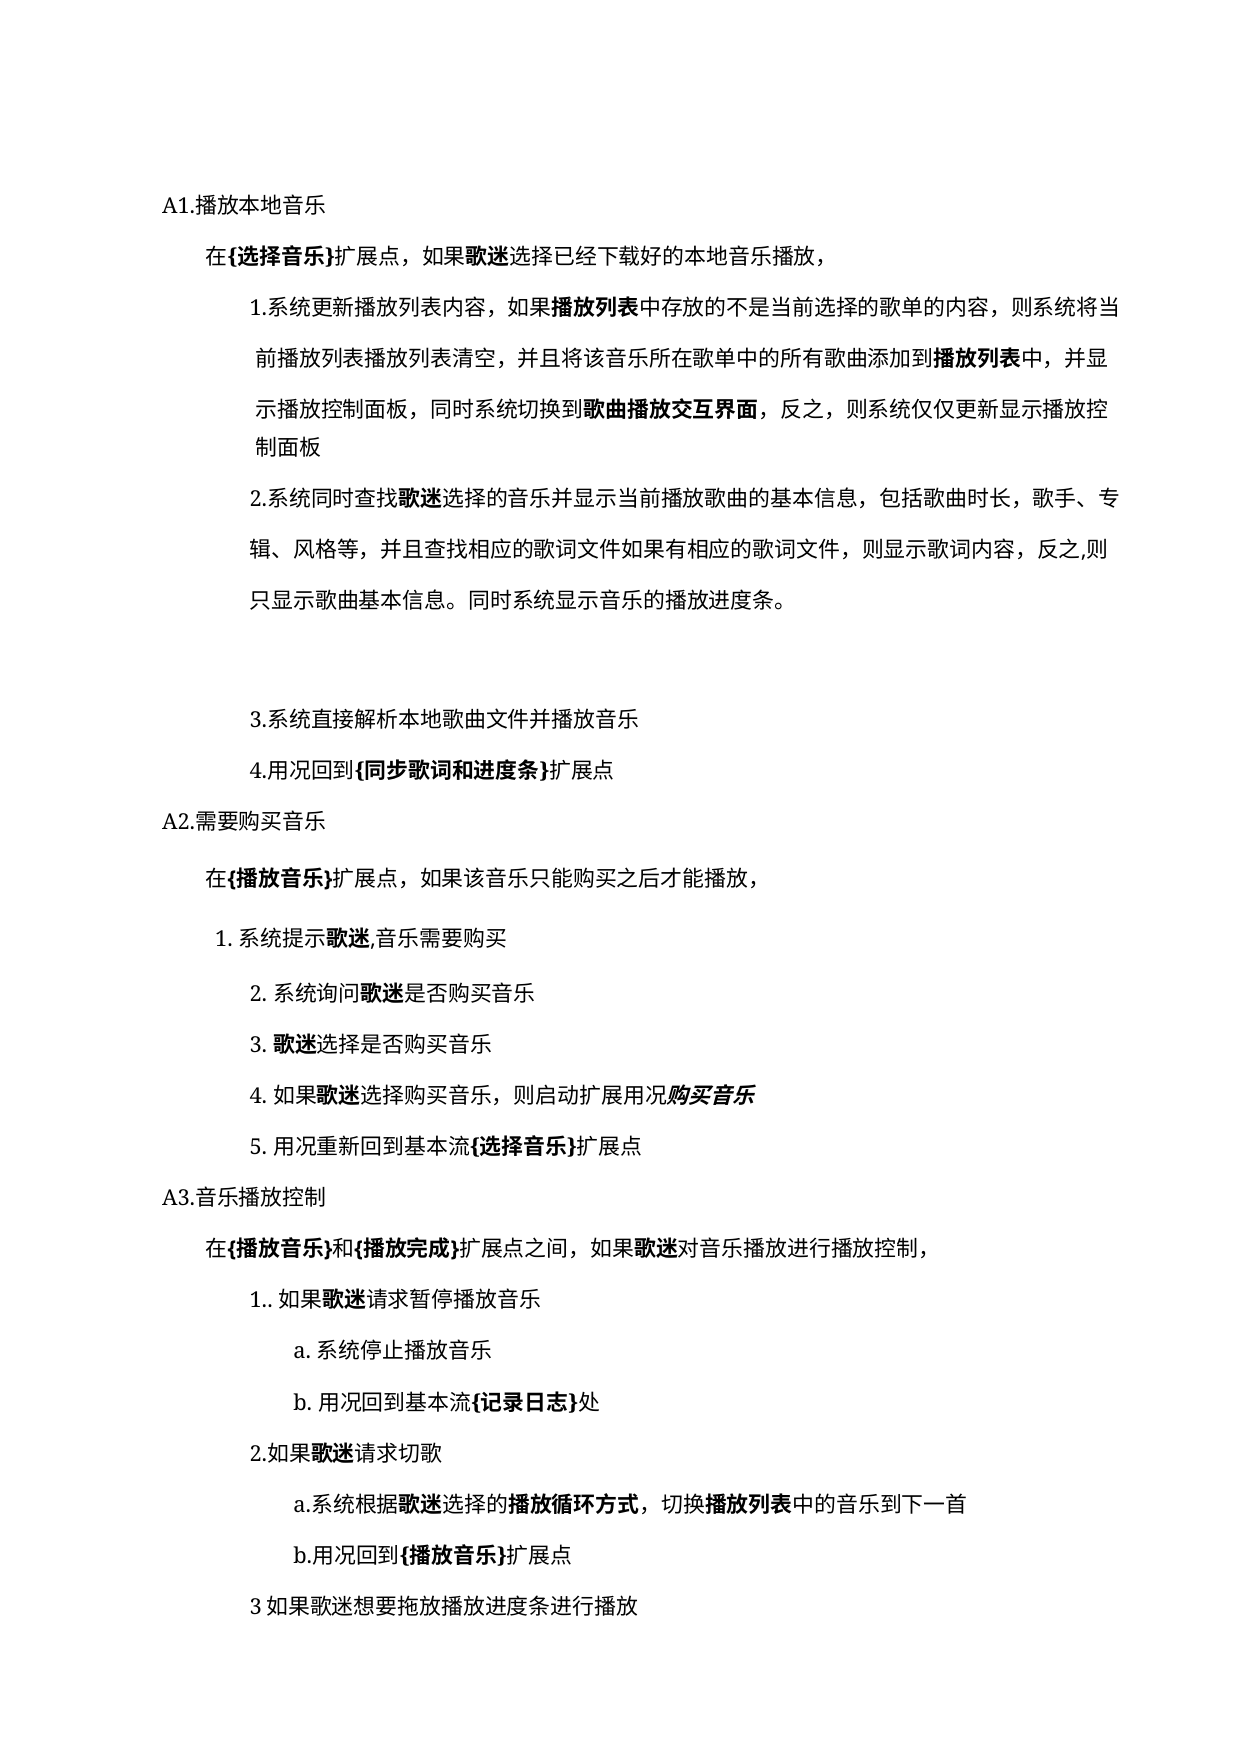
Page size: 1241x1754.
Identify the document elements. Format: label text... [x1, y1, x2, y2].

text b.用况回到{播放音乐}扩展点 [118, 1538, 1122, 1569]
text A3.音乐播放控制 [118, 1180, 1122, 1212]
text 3如果歌迷想要拖放播放进度条进行播放 [118, 1589, 1122, 1621]
text 在{选择音乐}扩展点，如果歌迷选择已经下载好的本地音乐播放， [118, 239, 1122, 270]
text 辑、风格等，并且查找相应的歌词文件如果有相应的歌词文件，则显示歌词内容，反之,则 [118, 532, 1122, 564]
text A2.需要购买音乐 [118, 804, 1122, 836]
text 5. 用况重新回到基本流{选择音乐}扩展点 [118, 1129, 1122, 1161]
text 在{播放音乐}扩展点，如果该音乐只能购买之后才能播放， [118, 855, 1122, 895]
text a. 系统停止播放音乐 [118, 1333, 1122, 1365]
text 示播放控制面板，同时系统切换到歌曲播放交互界面，反之，则系统仅仅更新显示播放控 制面板 [118, 392, 1122, 462]
text 3. 歌迷选择是否购买音乐 [118, 1027, 1122, 1059]
text 只显示歌曲基本信息。同时系统显示音乐的播放进度条。 [118, 583, 1122, 615]
text 1. 系统提示歌迷,音乐需要购买 [118, 916, 1122, 955]
text 2.如果歌迷请求切歌 [118, 1436, 1122, 1467]
text 4.用况回到{同步歌词和进度条}扩展点 [118, 753, 1122, 785]
text A1.播放本地音乐 [118, 188, 1122, 219]
text b. 用况回到基本流{记录日志}处 [118, 1384, 1122, 1416]
text a.系统根据歌迷选择的播放循环方式，切换播放列表中的音乐到下一首 [118, 1487, 1122, 1518]
text 在{播放音乐}和{播放完成}扩展点之间，如果歌迷对音乐播放进行播放控制， [118, 1231, 1122, 1263]
text 3.系统直接解析本地歌曲文件并播放音乐 [118, 702, 1122, 734]
text 前播放列表播放列表清空，并且将该音乐所在歌单中的所有歌曲添加到播放列表中，并显 [118, 341, 1122, 372]
text 2.系统同时查找歌迷选择的音乐并显示当前播放歌曲的基本信息，包括歌曲时长，歌手、专 [118, 481, 1122, 513]
text 1.系统更新播放列表内容，如果播放列表中存放的不是当前选择的歌单的内容，则系统将当 [118, 290, 1122, 321]
text 4. 如果歌迷选择购买音乐，则启动扩展用况购买音乐 [118, 1078, 1122, 1110]
text 2. 系统询问歌迷是否购买音乐 [118, 976, 1122, 1008]
text 1.. 如果歌迷请求暂停播放音乐 [118, 1282, 1122, 1314]
